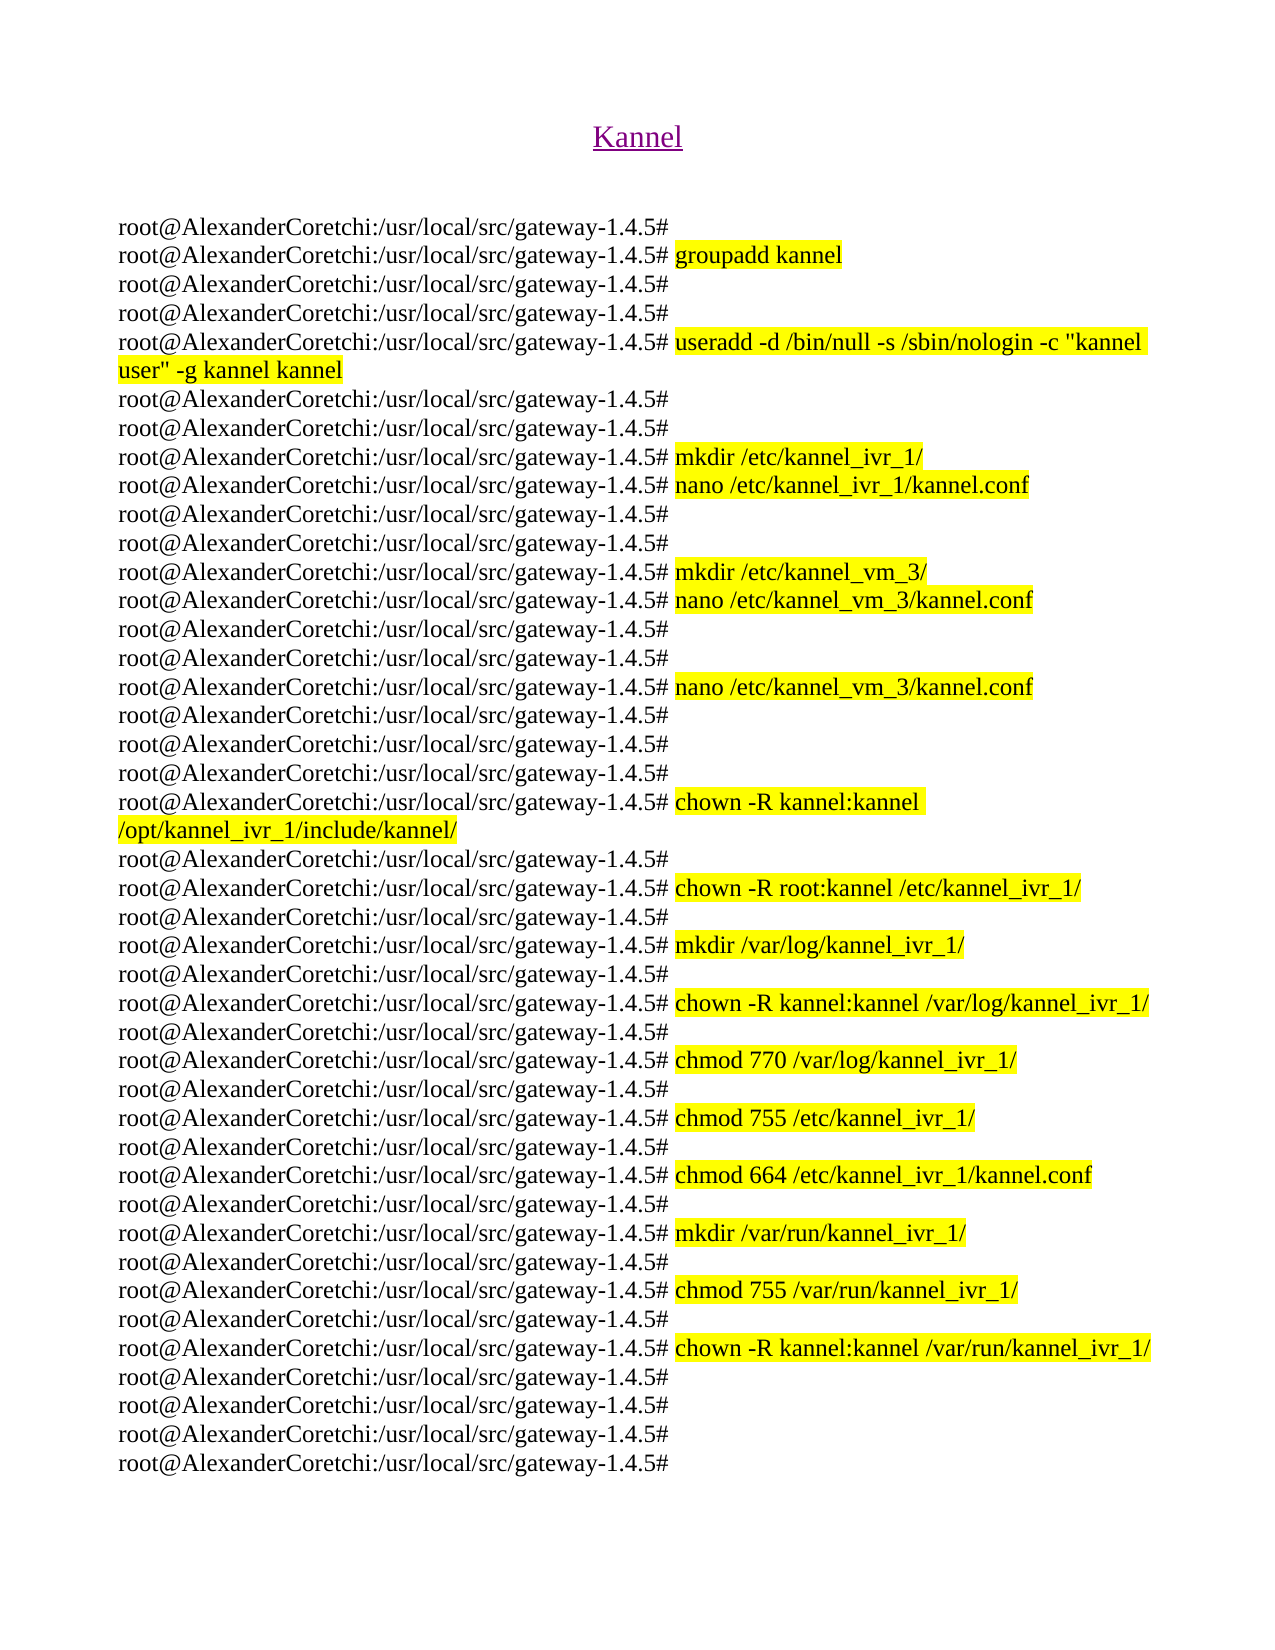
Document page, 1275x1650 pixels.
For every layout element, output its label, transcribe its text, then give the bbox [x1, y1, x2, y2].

text root@AlexanderCoretchi:/usr/local/src/gateway-1.4.5# chown -R root:kannel /etc/kannel_ivr_1/ [118, 873, 1157, 902]
text root@AlexanderCoretchi:/usr/local/src/gateway-1.4.5# chmod 770 /var/log/kannel_ivr_1/ [118, 1045, 1157, 1074]
text root@AlexanderCoretchi:/usr/local/src/gateway-1.4.5# chmod 755 /var/run/kannel_ivr_1/ [118, 1275, 1157, 1304]
text root@AlexanderCoretchi:/usr/local/src/gateway-1.4.5# chmod 755 /etc/kannel_ivr_1/ [118, 1103, 1157, 1132]
text root@AlexanderCoretchi:/usr/local/src/gateway-1.4.5# [118, 1448, 1157, 1477]
text root@AlexanderCoretchi:/usr/local/src/gateway-1.4.5# [118, 212, 1157, 240]
text root@AlexanderCoretchi:/usr/local/src/gateway-1.4.5# [118, 729, 1157, 758]
text root@AlexanderCoretchi:/usr/local/src/gateway-1.4.5# chown -R kannel:kannel /opt/kannel_ivr_1/include/kannel/ [118, 787, 1157, 844]
text root@AlexanderCoretchi:/usr/local/src/gateway-1.4.5# [118, 1362, 1157, 1390]
text root@AlexanderCoretchi:/usr/local/src/gateway-1.4.5# groupadd kannel [118, 240, 1157, 269]
text root@AlexanderCoretchi:/usr/local/src/gateway-1.4.5# chmod 664 /etc/kannel_ivr_1/kannel.conf [118, 1160, 1157, 1189]
text root@AlexanderCoretchi:/usr/local/src/gateway-1.4.5# [118, 643, 1157, 672]
text root@AlexanderCoretchi:/usr/local/src/gateway-1.4.5# [118, 298, 1157, 327]
text root@AlexanderCoretchi:/usr/local/src/gateway-1.4.5# chown -R kannel:kannel /var/log/kannel_ivr_1/ [118, 988, 1157, 1017]
text root@AlexanderCoretchi:/usr/local/src/gateway-1.4.5# [118, 1247, 1157, 1275]
text root@AlexanderCoretchi:/usr/local/src/gateway-1.4.5# mkdir /etc/kannel_ivr_1/ [118, 442, 1157, 470]
text root@AlexanderCoretchi:/usr/local/src/gateway-1.4.5# [118, 528, 1157, 557]
text root@AlexanderCoretchi:/usr/local/src/gateway-1.4.5# nano /etc/kannel_ivr_1/kannel.conf [118, 470, 1157, 499]
text root@AlexanderCoretchi:/usr/local/src/gateway-1.4.5# [118, 1304, 1157, 1333]
text root@AlexanderCoretchi:/usr/local/src/gateway-1.4.5# mkdir /etc/kannel_vm_3/ [118, 557, 1157, 585]
text root@AlexanderCoretchi:/usr/local/src/gateway-1.4.5# [118, 413, 1157, 442]
text root@AlexanderCoretchi:/usr/local/src/gateway-1.4.5# useradd -d /bin/null -s /sbin/nologin -c "kannel user" -g kannel kannel [118, 327, 1157, 384]
text root@AlexanderCoretchi:/usr/local/src/gateway-1.4.5# [118, 269, 1157, 298]
text root@AlexanderCoretchi:/usr/local/src/gateway-1.4.5# mkdir /var/run/kannel_ivr_1/ [118, 1218, 1157, 1247]
text root@AlexanderCoretchi:/usr/local/src/gateway-1.4.5# [118, 1132, 1157, 1160]
text root@AlexanderCoretchi:/usr/local/src/gateway-1.4.5# nano /etc/kannel_vm_3/kannel.conf [118, 585, 1157, 614]
text root@AlexanderCoretchi:/usr/local/src/gateway-1.4.5# [118, 1017, 1157, 1045]
text root@AlexanderCoretchi:/usr/local/src/gateway-1.4.5# [118, 844, 1157, 873]
text root@AlexanderCoretchi:/usr/local/src/gateway-1.4.5# [118, 1074, 1157, 1103]
text root@AlexanderCoretchi:/usr/local/src/gateway-1.4.5# nano /etc/kannel_vm_3/kannel.conf [118, 672, 1157, 700]
text root@AlexanderCoretchi:/usr/local/src/gateway-1.4.5# [118, 959, 1157, 988]
text root@AlexanderCoretchi:/usr/local/src/gateway-1.4.5# mkdir /var/log/kannel_ivr_1/ [118, 930, 1157, 959]
text Kannel [118, 118, 1157, 154]
text root@AlexanderCoretchi:/usr/local/src/gateway-1.4.5# [118, 700, 1157, 729]
text root@AlexanderCoretchi:/usr/local/src/gateway-1.4.5# [118, 499, 1157, 528]
text root@AlexanderCoretchi:/usr/local/src/gateway-1.4.5# chown -R kannel:kannel /var/run/kannel_ivr_1/ [118, 1333, 1157, 1362]
text root@AlexanderCoretchi:/usr/local/src/gateway-1.4.5# [118, 758, 1157, 787]
text root@AlexanderCoretchi:/usr/local/src/gateway-1.4.5# [118, 1189, 1157, 1218]
text root@AlexanderCoretchi:/usr/local/src/gateway-1.4.5# [118, 384, 1157, 413]
text root@AlexanderCoretchi:/usr/local/src/gateway-1.4.5# [118, 614, 1157, 643]
text root@AlexanderCoretchi:/usr/local/src/gateway-1.4.5# [118, 1419, 1157, 1448]
text root@AlexanderCoretchi:/usr/local/src/gateway-1.4.5# [118, 902, 1157, 930]
text root@AlexanderCoretchi:/usr/local/src/gateway-1.4.5# [118, 1390, 1157, 1419]
